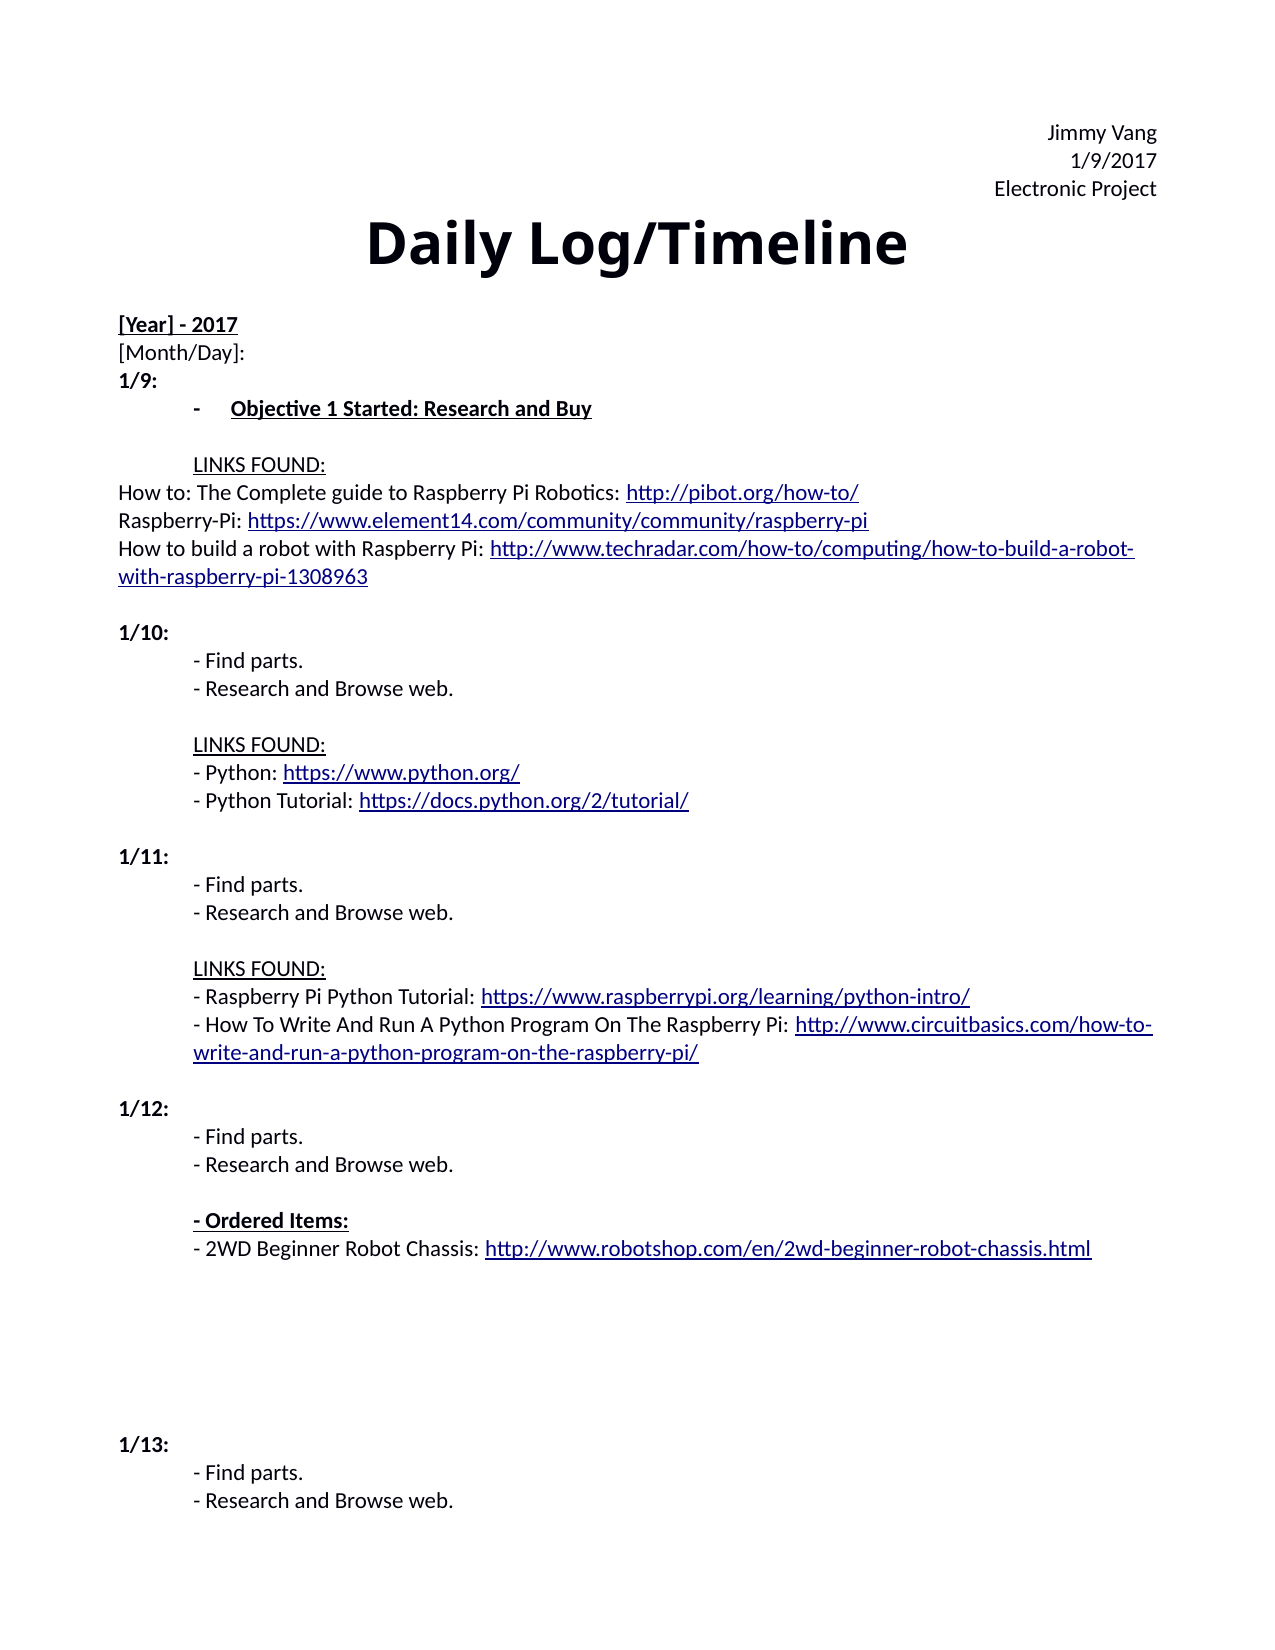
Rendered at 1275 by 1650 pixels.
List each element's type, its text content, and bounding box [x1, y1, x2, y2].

text 1/12: [118, 1094, 1157, 1122]
text Jimmy Vang [118, 118, 1157, 146]
text 1/9/2017 [118, 146, 1157, 174]
text 1/11: [118, 842, 1157, 870]
text - 2WD Beginner Robot Chassis: http://www.robotshop.com/en/2wd-beginner-robot-chassis.html [193, 1234, 1157, 1262]
text [Month/Day]: [118, 338, 1157, 366]
text - Raspberry Pi Python Tutorial: https://www.raspberrypi.org/learning/python-intro/ [193, 982, 1157, 1010]
text - Research and Browse web. [193, 1487, 1157, 1514]
text LINKS FOUND: [193, 954, 1157, 982]
text Raspberry-Pi: https://www.element14.com/community/community/raspberry-pi [118, 506, 1157, 534]
text 1/13: [118, 1431, 1157, 1458]
list Objective 1 Started: Research and Buy [193, 394, 1157, 422]
text - Research and Browse web. [193, 1150, 1157, 1178]
text - Find parts. [193, 1458, 1157, 1487]
title Daily Log/Timeline [118, 202, 1157, 282]
text - Research and Browse web. [193, 674, 1157, 702]
text - Find parts. [193, 870, 1157, 898]
text - Find parts. [193, 646, 1157, 674]
text - How To Write And Run A Python Program On The Raspberry Pi: http://www.circuitbasics.com/how-to-write-and-run-a-python-program-on-the-raspberry-pi/ [193, 1010, 1157, 1066]
text - Ordered Items: [118, 1206, 1157, 1234]
text How to build a robot with Raspberry Pi: http://www.techradar.com/how-to/computing/how-to-build-a-robot-with-raspberry-pi-1308963 [118, 534, 1157, 590]
text - Python: https://www.python.org/ [193, 758, 1157, 786]
text LINKS FOUND: [193, 450, 1157, 478]
text LINKS FOUND: [193, 730, 1157, 758]
text [Year] - 2017 [118, 310, 1157, 338]
text - Python Tutorial: https://docs.python.org/2/tutorial/ [193, 786, 1157, 814]
text 1/9: [118, 366, 1157, 394]
text How to: The Complete guide to Raspberry Pi Robotics: http://pibot.org/how-to/ [118, 478, 1157, 506]
text 1/10: [118, 618, 1157, 646]
text - Research and Browse web. [193, 898, 1157, 926]
text - Find parts. [193, 1122, 1157, 1150]
text Electronic Project [118, 174, 1157, 202]
